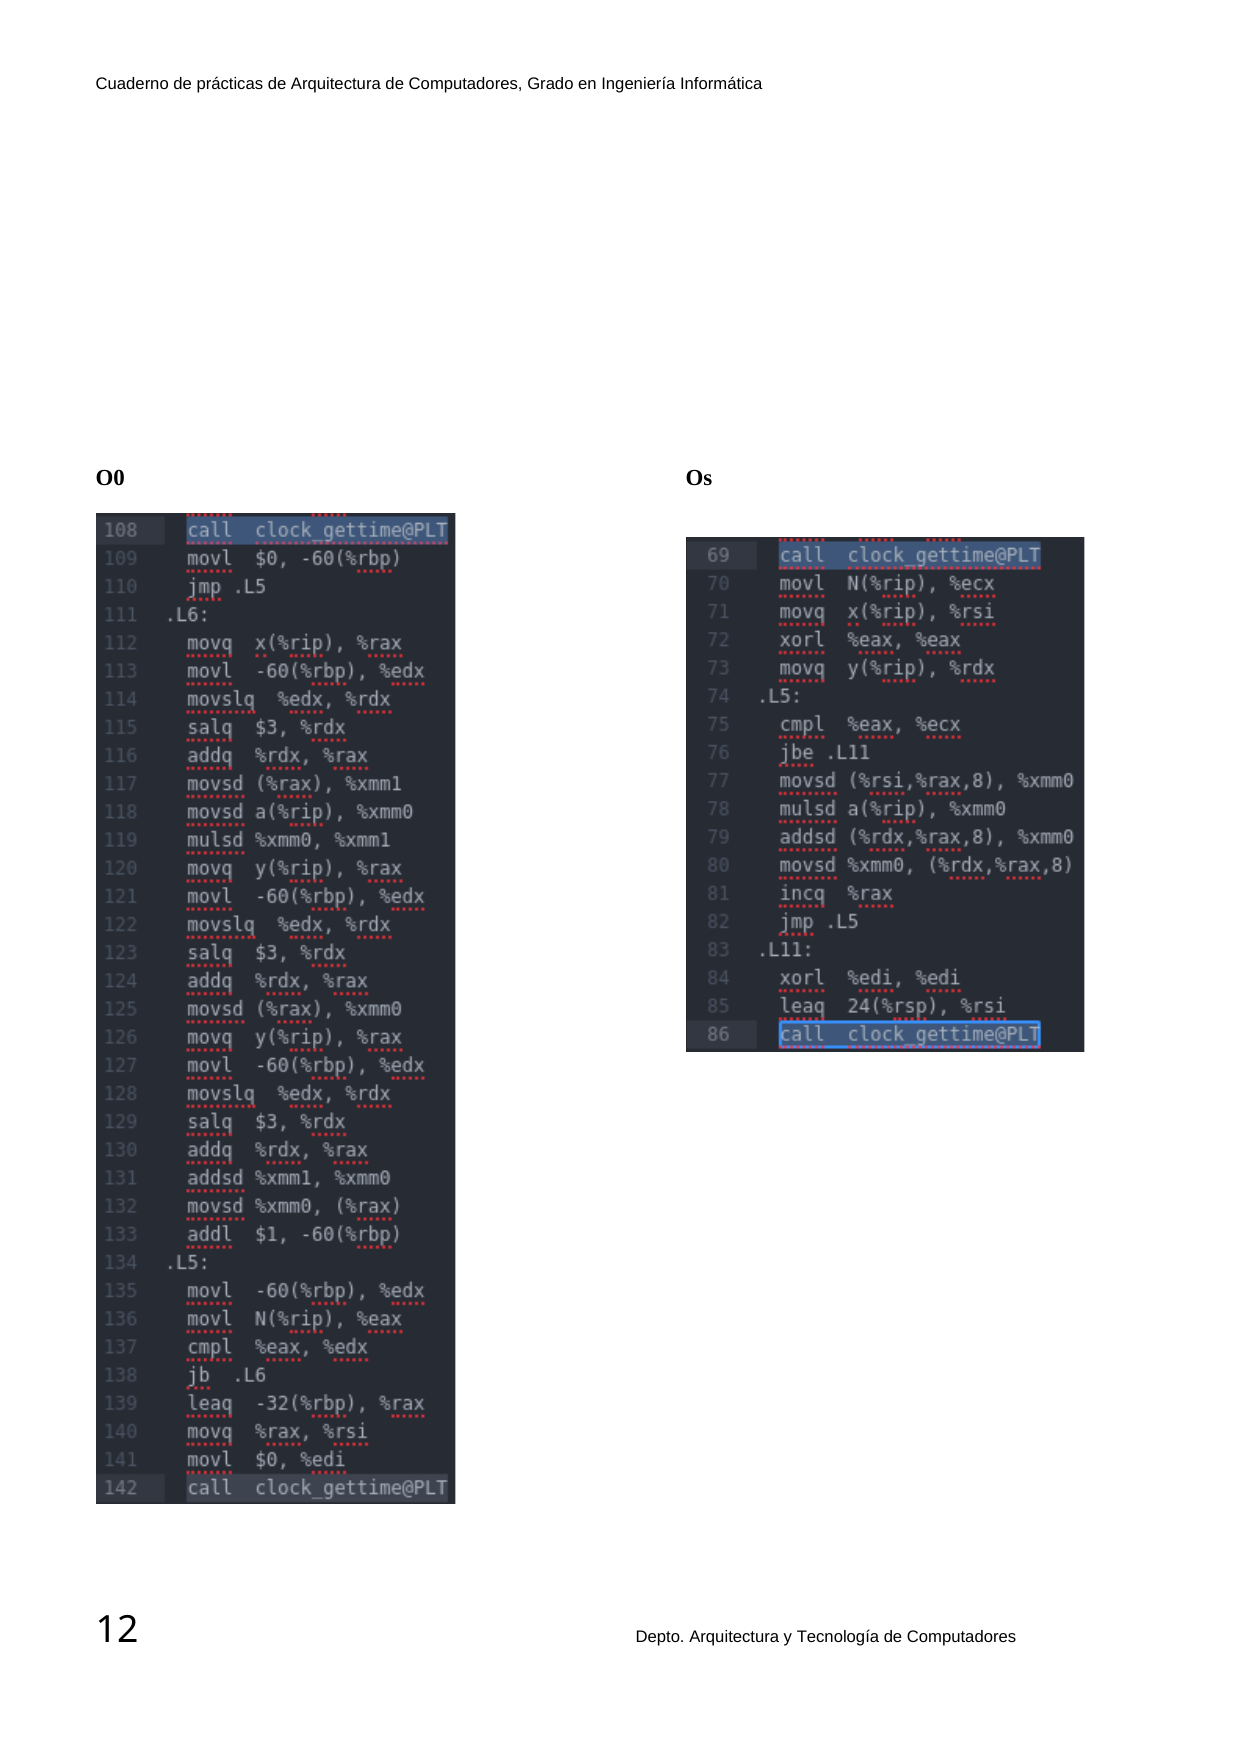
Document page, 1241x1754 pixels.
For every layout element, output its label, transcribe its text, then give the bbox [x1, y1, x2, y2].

text O0 Os [95, 464, 1137, 490]
picture [686, 537, 1085, 1052]
picture [96, 513, 456, 1504]
